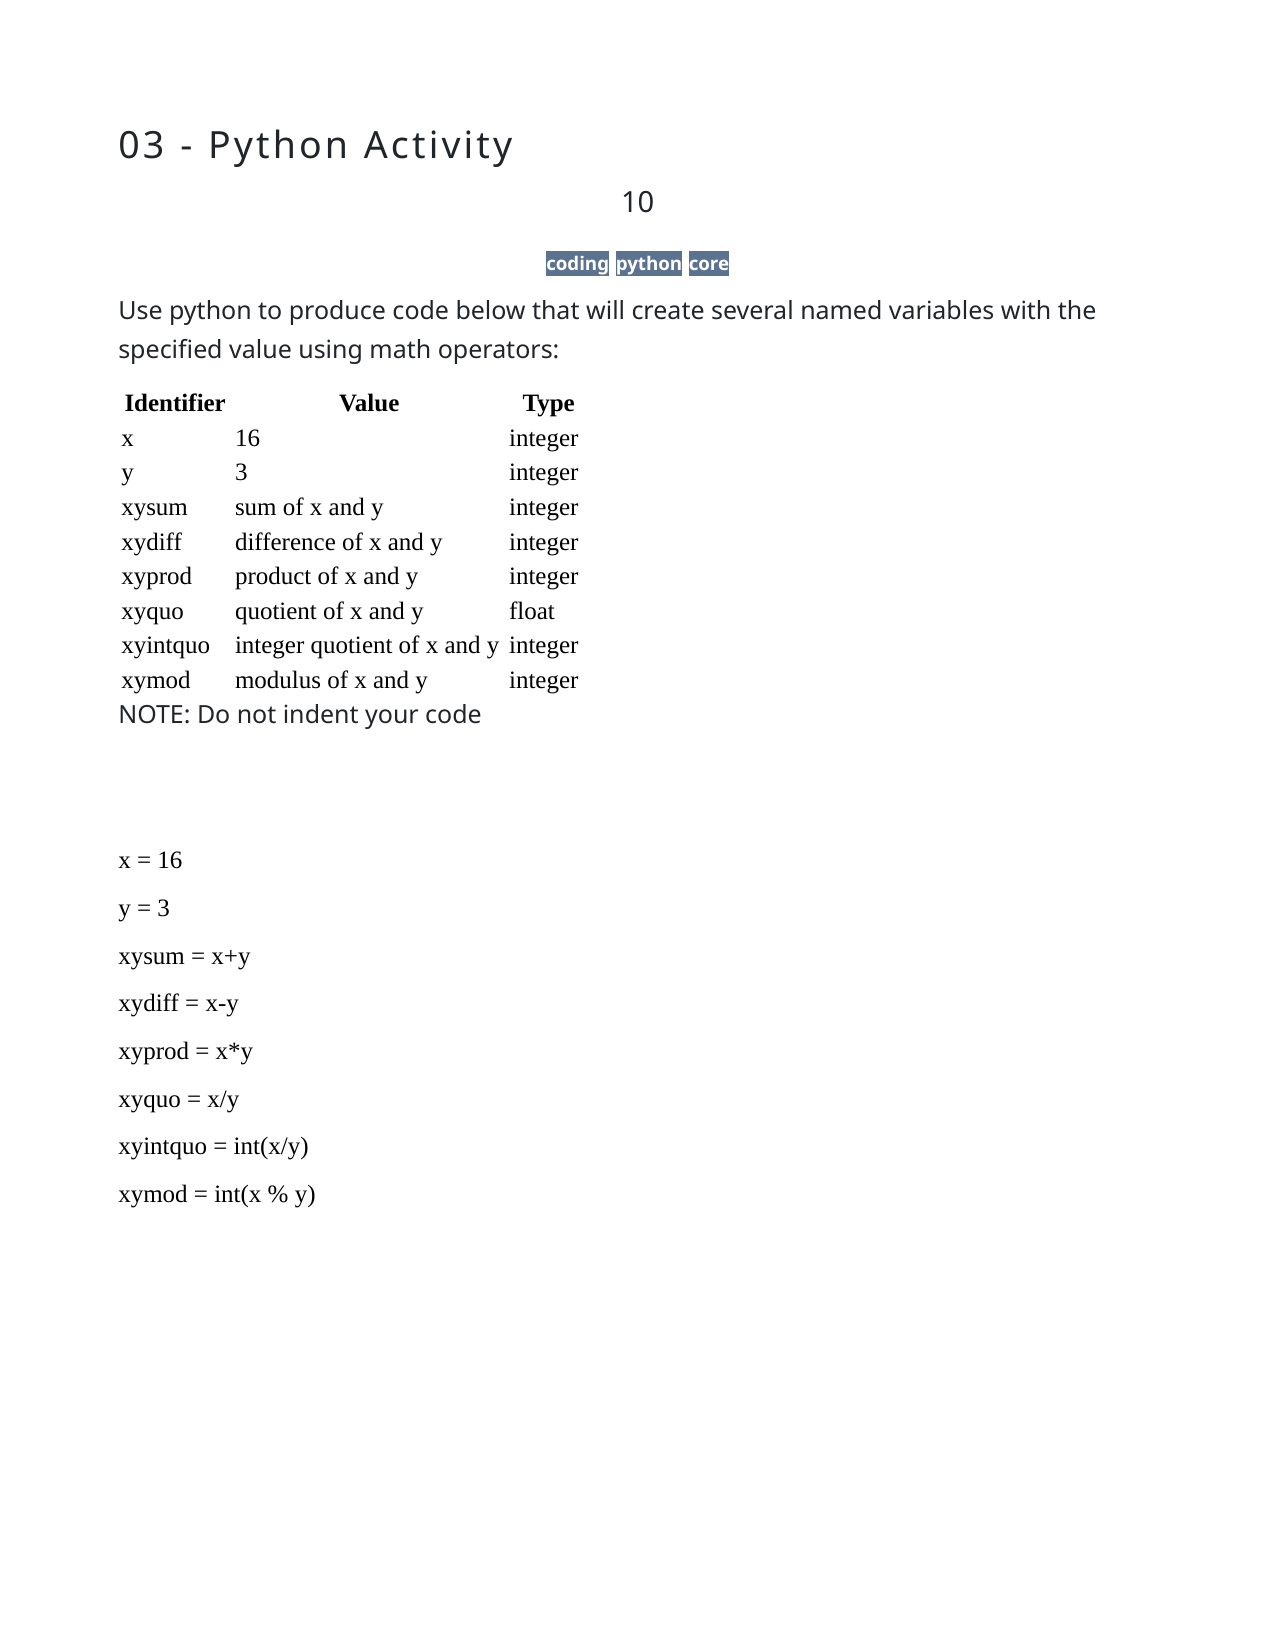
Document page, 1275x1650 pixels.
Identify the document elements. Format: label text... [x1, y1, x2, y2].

subtitle 10 [118, 182, 1157, 221]
table_cell xymod [118, 662, 232, 697]
text xysum = x+y [118, 941, 1157, 969]
table_cell integer [506, 558, 591, 593]
table_cell integer quotient of x and y [232, 628, 506, 662]
table_cell quotient of x and y [232, 593, 506, 627]
text xyquo = x/y [118, 1084, 1157, 1112]
table_cell xyquo [118, 593, 232, 627]
table_cell xyprod [118, 558, 232, 593]
text x = 16 [118, 846, 1157, 874]
table_cell difference of x and y [232, 524, 506, 558]
table_cell integer [506, 628, 591, 662]
text NOTE: Do not indent your code [118, 697, 1157, 731]
table_cell xyintquo [118, 628, 232, 662]
table_header Identifier [118, 385, 232, 420]
text coding python core [118, 244, 1157, 278]
subtitle 03 - Python Activity [118, 118, 1157, 169]
table_cell product of x and y [232, 558, 506, 593]
table_cell integer [506, 524, 591, 558]
table_cell 16 [232, 420, 506, 454]
table_cell integer [506, 489, 591, 524]
text Use python to produce code below that will create several named variables with the specified value using math operators: [118, 292, 1157, 366]
text xyintquo = int(x/y) [118, 1131, 1157, 1160]
table_cell float [506, 593, 591, 627]
table_cell 3 [232, 455, 506, 489]
table_cell x [118, 420, 232, 454]
table_header Type [506, 385, 591, 420]
text y = 3 [118, 893, 1157, 922]
table_cell modulus of x and y [232, 662, 506, 697]
text xyprod = x*y [118, 1036, 1157, 1065]
text xydiff = x-y [118, 988, 1157, 1017]
table_cell integer [506, 420, 591, 454]
table_cell integer [506, 455, 591, 489]
table_cell integer [506, 662, 591, 697]
table_cell y [118, 455, 232, 489]
table_cell sum of x and y [232, 489, 506, 524]
table_header Value [232, 385, 506, 420]
table_cell xysum [118, 489, 232, 524]
table_cell xydiff [118, 524, 232, 558]
text xymod = int(x % y) [118, 1179, 1157, 1208]
